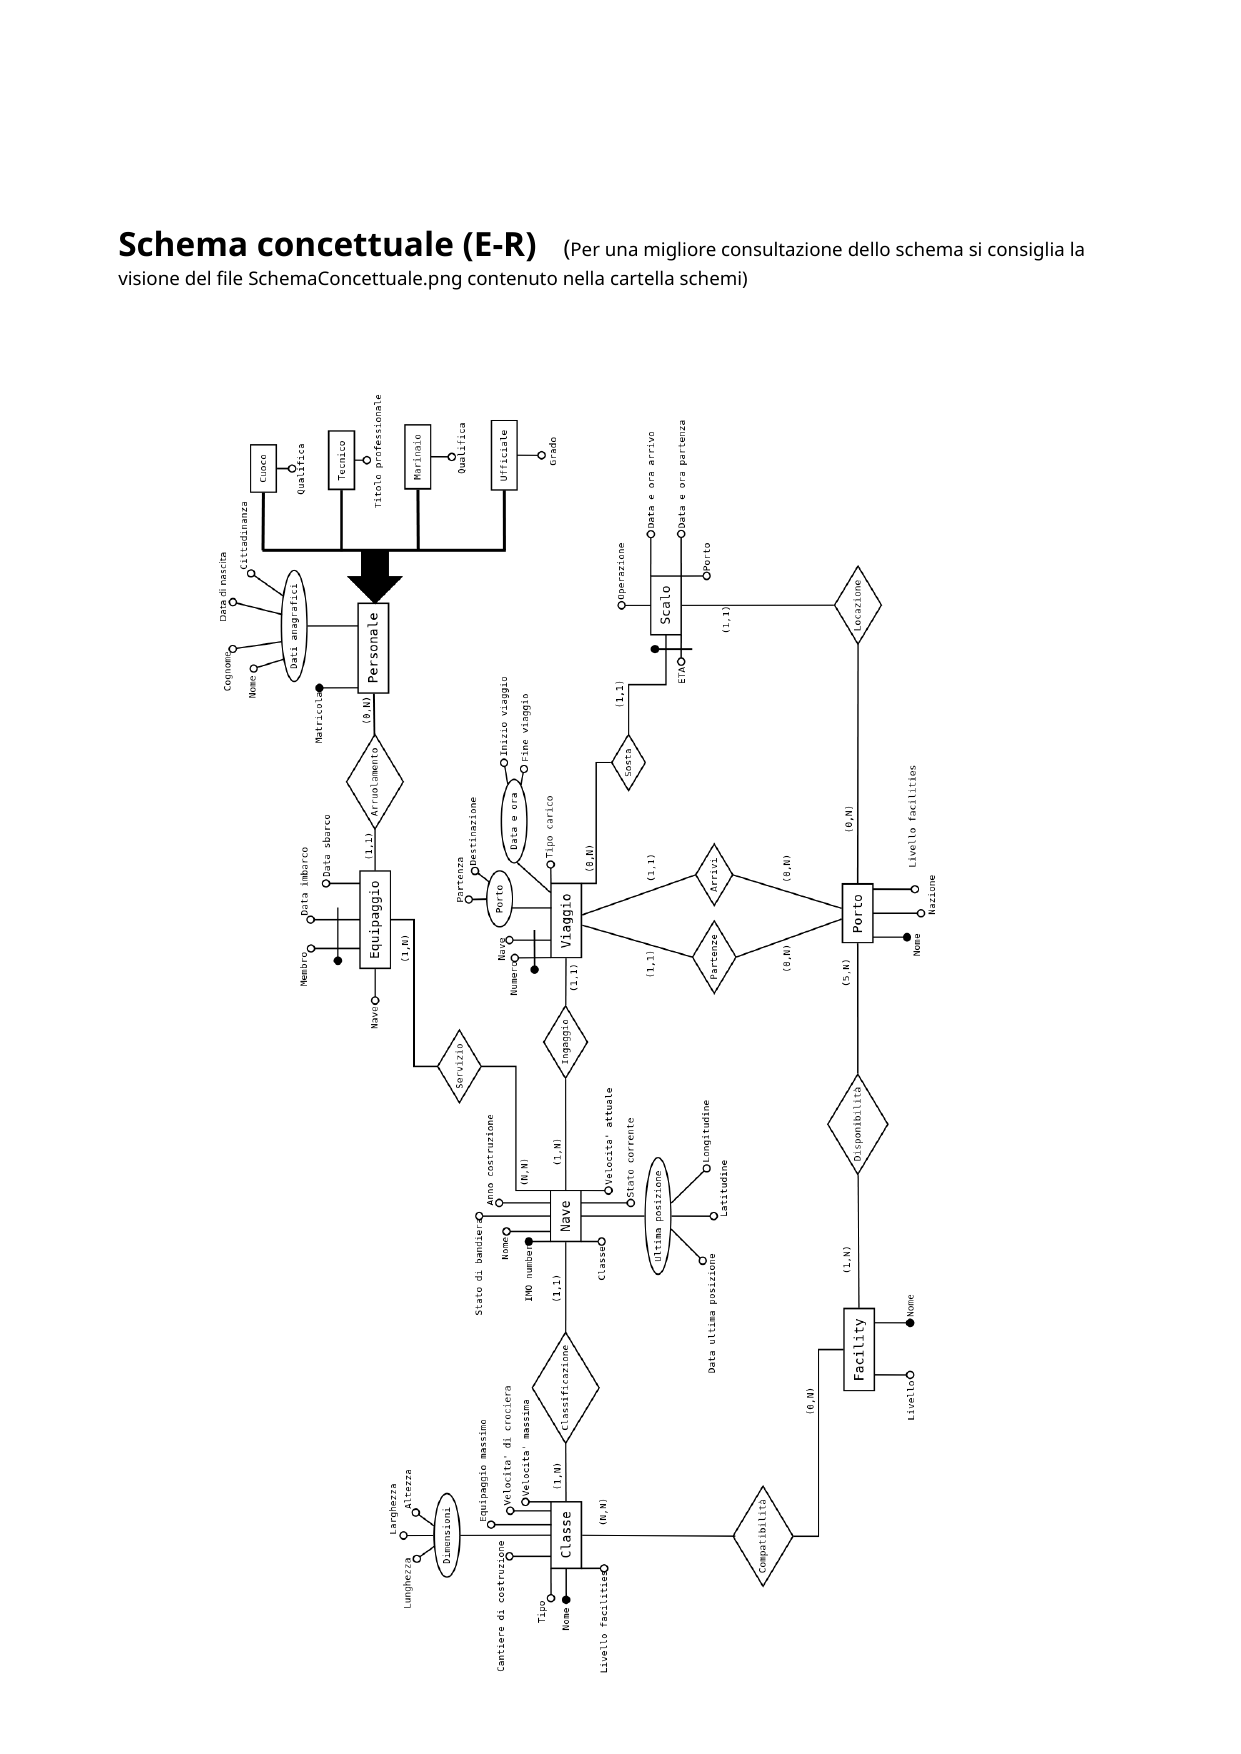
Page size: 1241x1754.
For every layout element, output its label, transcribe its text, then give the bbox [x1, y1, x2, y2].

picture [165, 333, 991, 1748]
text Schema concettuale (E-R) (Per una migliore consultazione dello schema si consiglia la visione del file SchemaConcettuale.png contenuto nella cartella schemi) [118, 220, 1122, 291]
